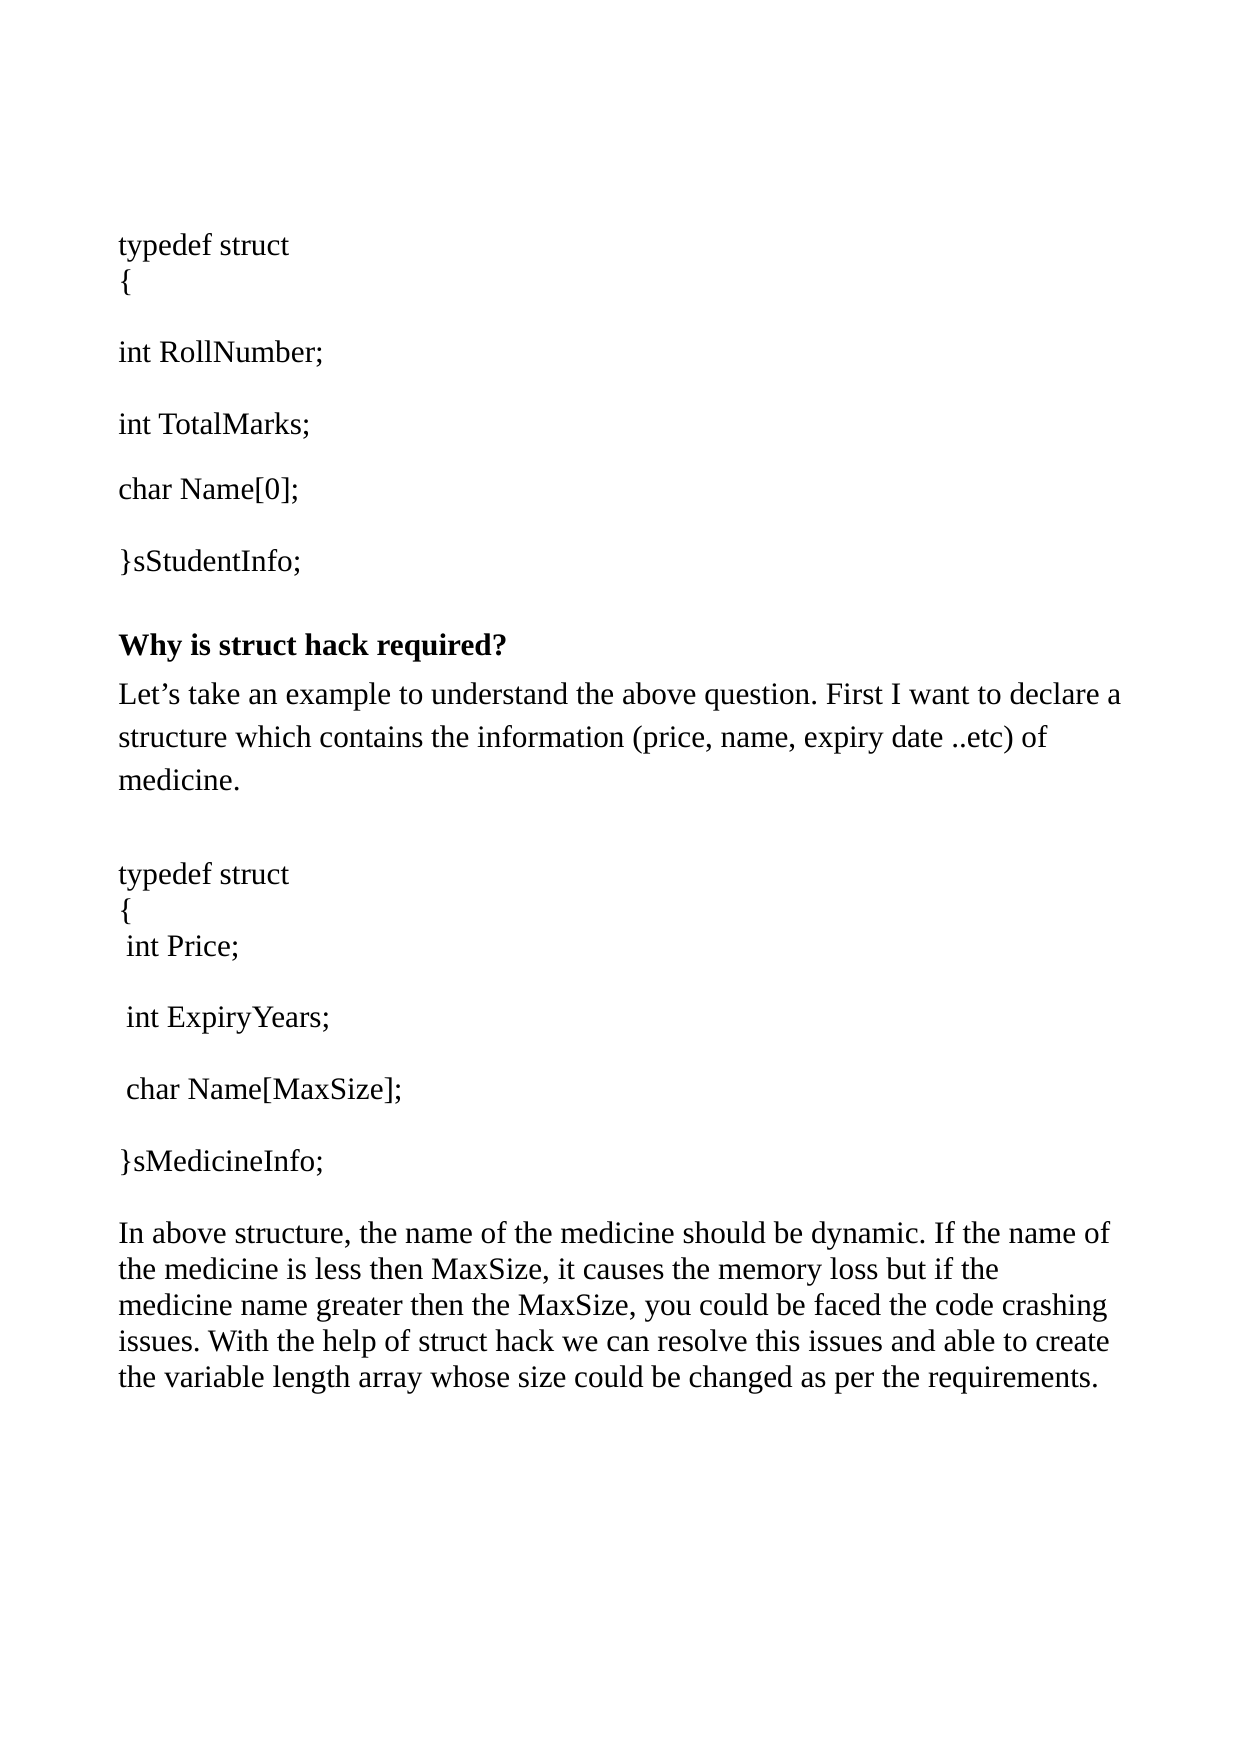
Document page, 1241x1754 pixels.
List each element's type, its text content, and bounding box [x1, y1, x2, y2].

text }sMedicineInfo; [118, 1142, 1122, 1178]
text Let’s take an example to understand the above question. First I want to declare a structure which contains the information (price, name, expiry date ..etc) of medicine. [118, 675, 1122, 797]
text typedef struct [118, 226, 1122, 262]
text char Name[MaxSize]; [118, 1071, 1122, 1106]
text int Price; [118, 927, 1122, 963]
text int ExpiryYears; [118, 999, 1122, 1034]
text { [118, 262, 1122, 298]
text typedef struct [118, 855, 1122, 891]
text In above structure, the name of the medicine should be dynamic. If the name of the medicine is less then MaxSize, it causes the memory loss but if the medicine name greater then the MaxSize, you could be faced the code crashing issues. With the help of struct hack we can resolve this issues and able to create the variable length array whose size could be changed as per the requirements. [118, 1214, 1122, 1394]
text int TotalMarks; [118, 406, 1122, 442]
text }sStudentInfo; [118, 542, 1122, 578]
subtitle Why is struct hack required? [118, 627, 1122, 662]
text char Name[0]; [118, 470, 1122, 506]
text int RollNumber; [118, 334, 1122, 370]
text { [118, 891, 1122, 927]
